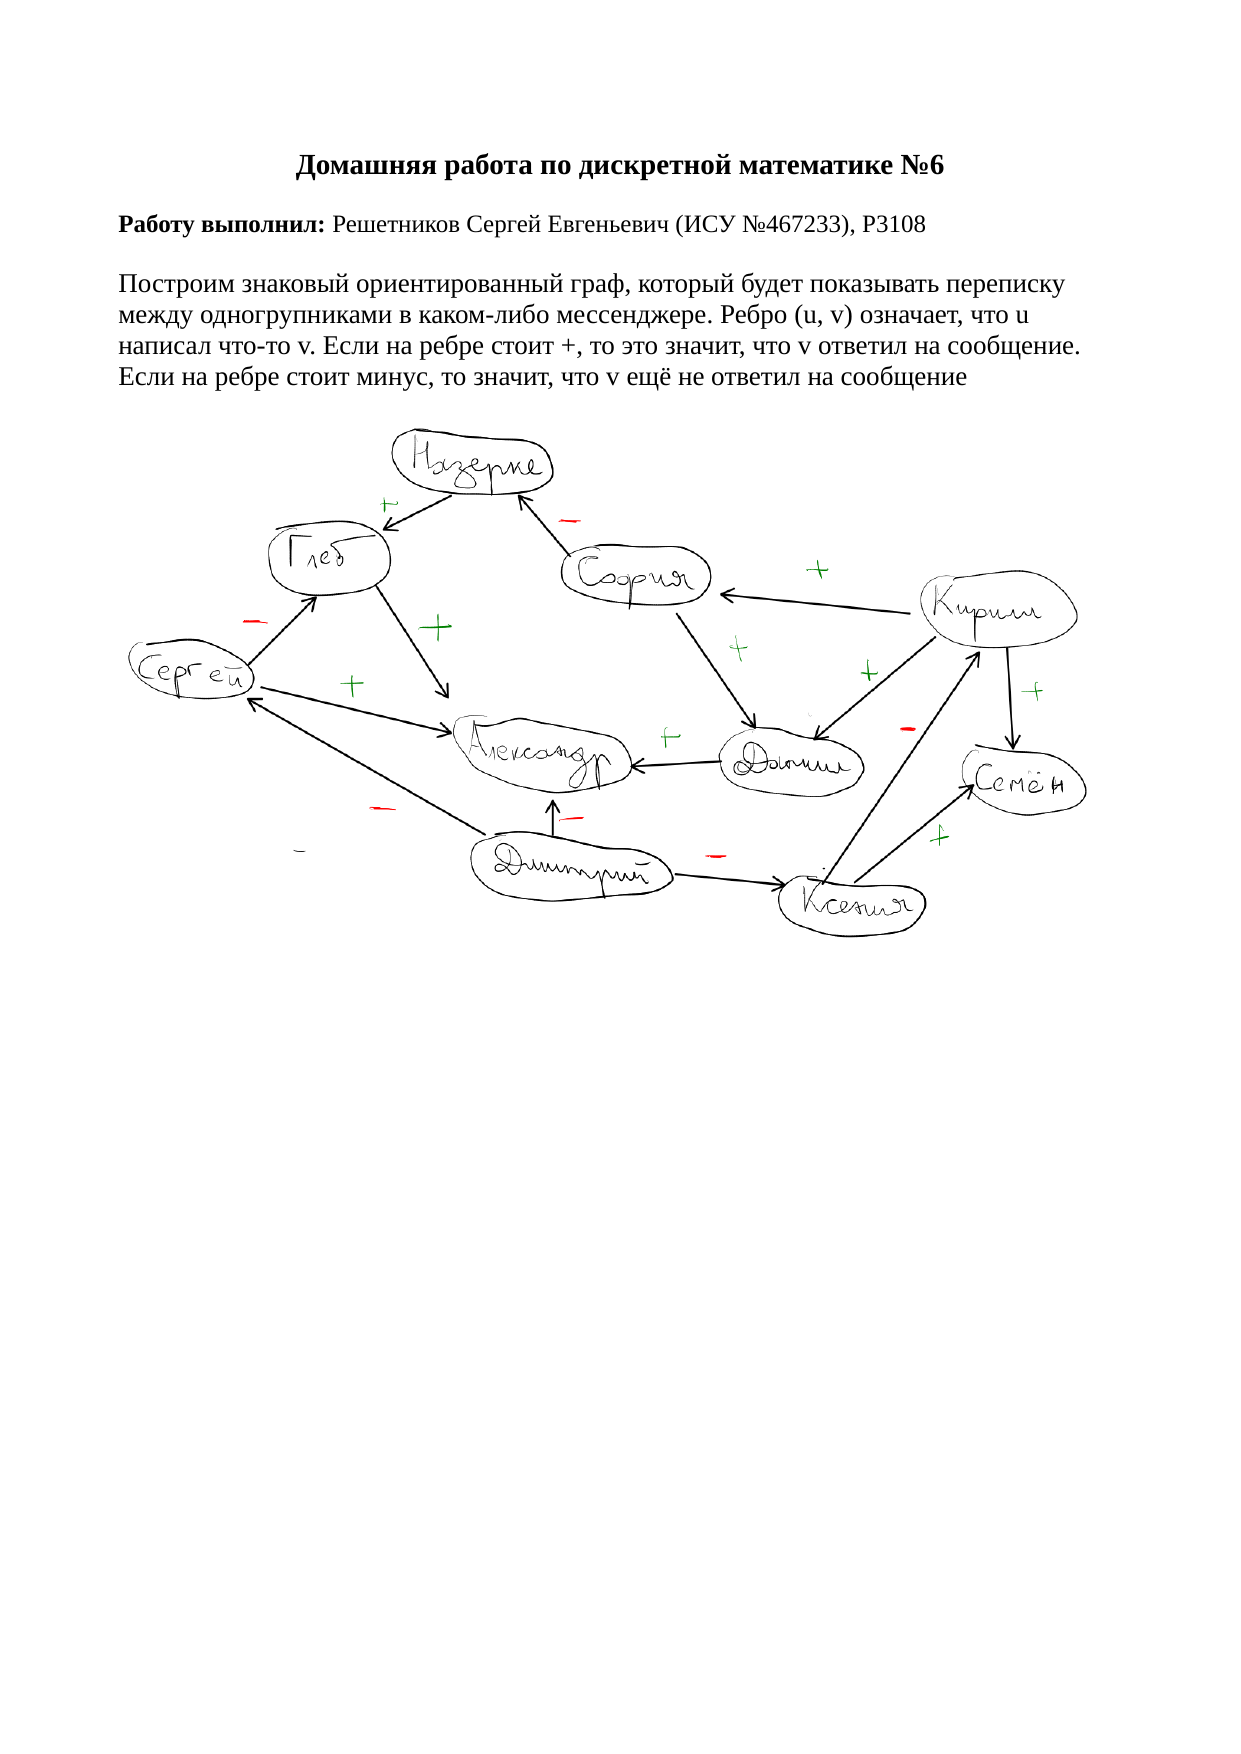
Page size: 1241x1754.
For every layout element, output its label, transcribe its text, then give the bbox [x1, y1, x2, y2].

picture [118, 422, 1123, 951]
text Построим знаковый ориентированный граф, который будет показывать переписку между одногрупниками в каком-либо мессенджере. Ребро (u, v) означает, что u написал что-то v. Если на ребре стоит +, то это значит, что v ответил на сообщение. Если на ребре стоит минус, то значит, что v ещё не ответил на сообщение [118, 267, 1122, 391]
text Работу выполнил: Решетников Сергей Евгеньевич (ИСУ №467233), P3108 [118, 209, 1122, 238]
text Домашняя работа по дискретной математике №6 [118, 147, 1122, 180]
